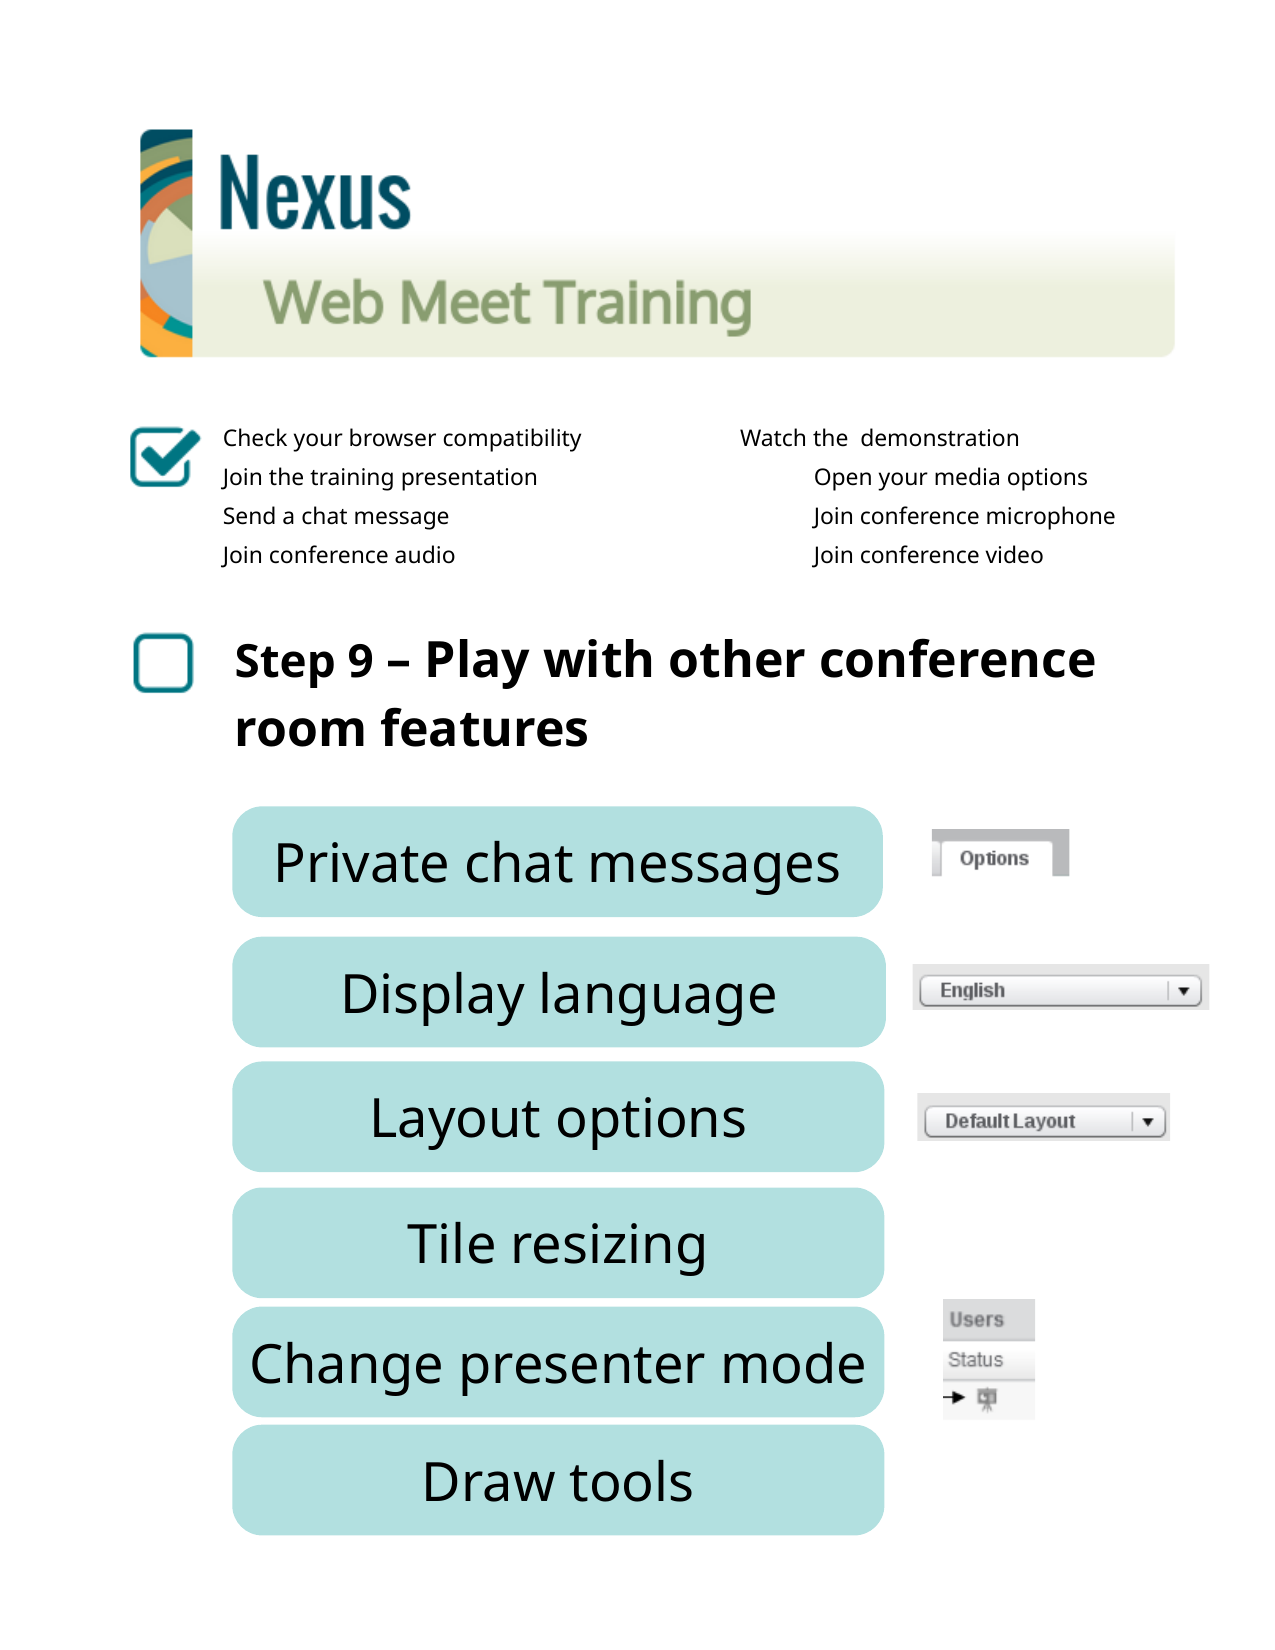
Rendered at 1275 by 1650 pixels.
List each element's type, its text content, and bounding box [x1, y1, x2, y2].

picture [128, 114, 1193, 370]
text Step 9 – Play with other conference room features [234, 624, 1200, 761]
picture [129, 419, 205, 495]
picture [943, 1299, 1036, 1458]
text [75, 422, 129, 453]
picture [931, 829, 1070, 889]
text Check your browser compatibility Watch the demonstration [205, 422, 1200, 453]
picture [917, 1093, 1171, 1141]
text Join conference audio Join conference video [75, 538, 1200, 570]
picture [126, 625, 202, 701]
text Join the training presentation Open your media options [205, 461, 1200, 492]
text Send a chat message Join conference microphone [75, 500, 1200, 531]
picture [912, 964, 1210, 1010]
text [75, 461, 129, 492]
